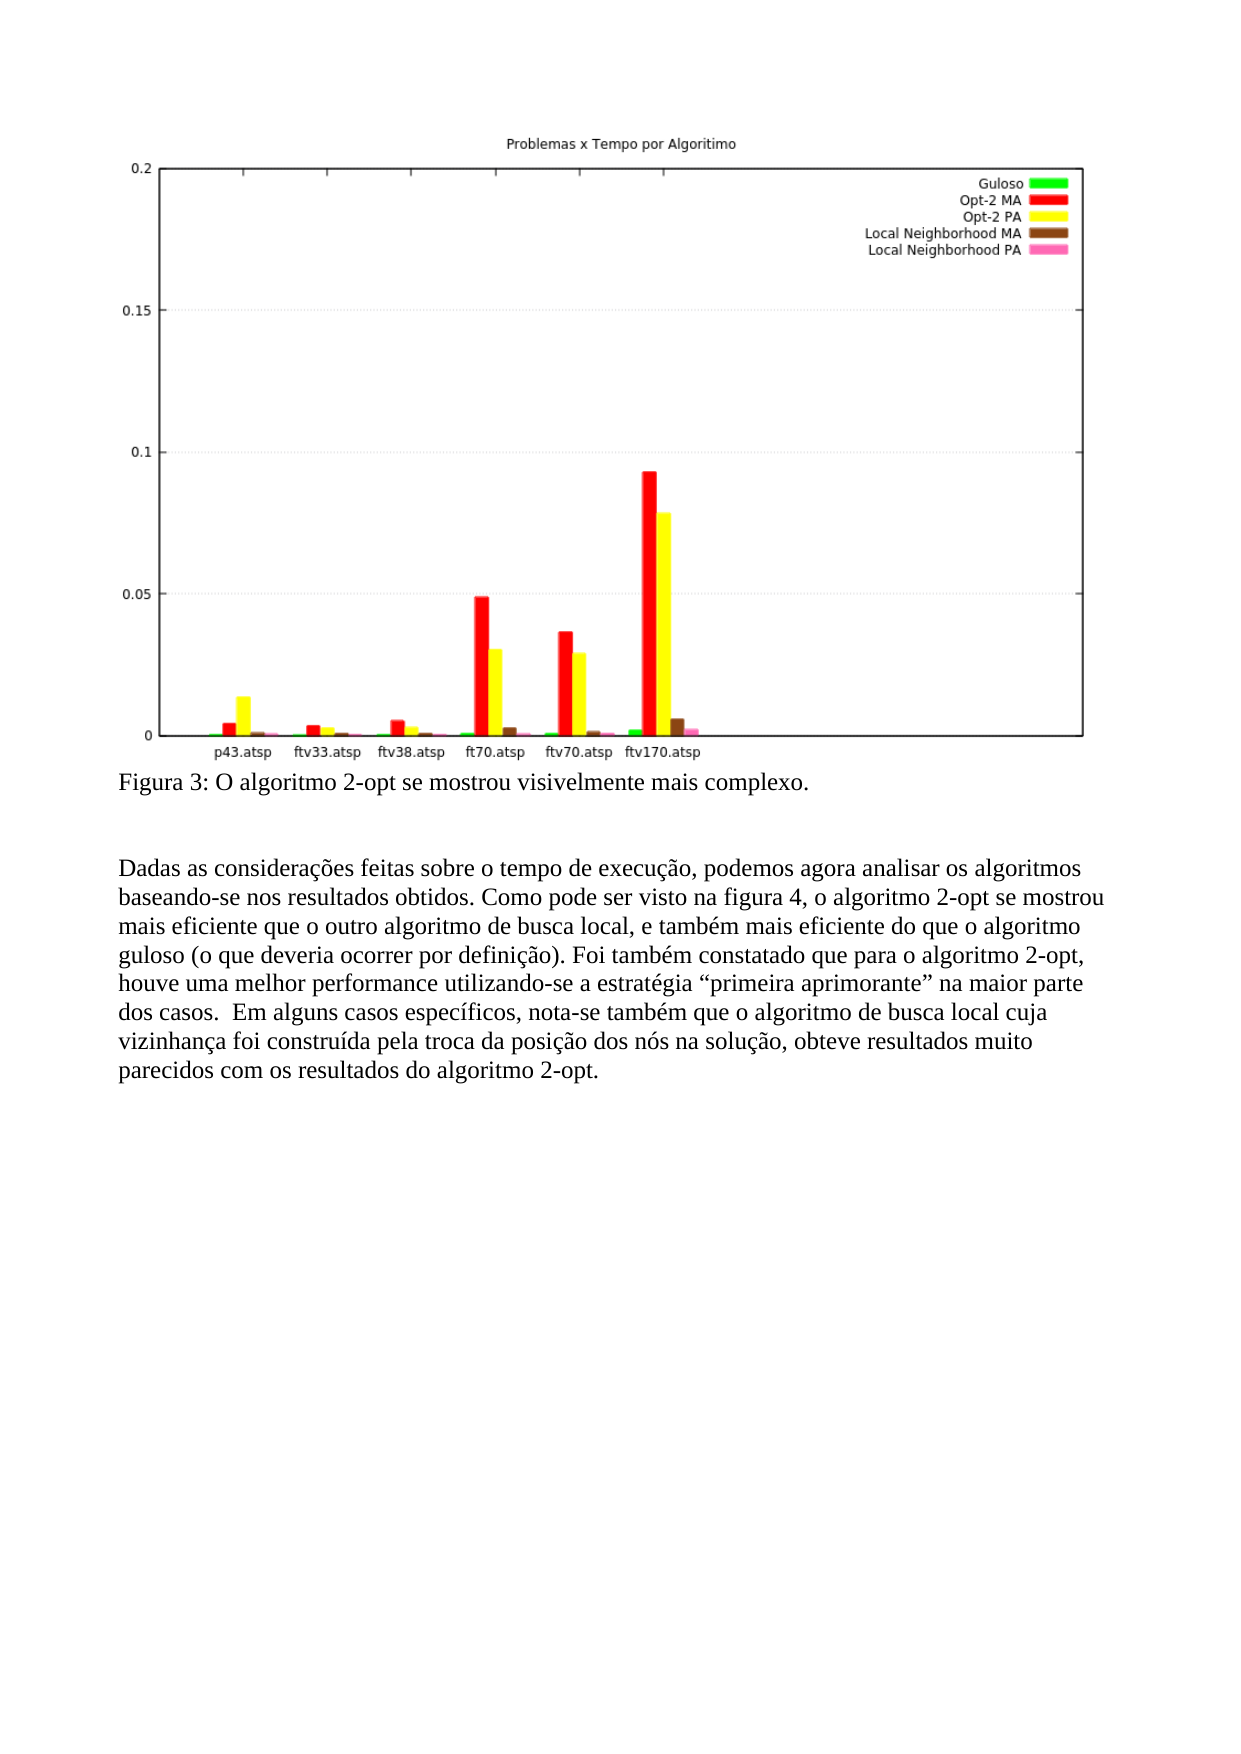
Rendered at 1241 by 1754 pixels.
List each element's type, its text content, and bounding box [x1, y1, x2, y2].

text Figura 3: O algoritmo 2-opt se mostrou visivelmente mais complexo. [118, 118, 1122, 796]
text Dadas as considerações feitas sobre o tempo de execução, podemos agora analisar os algoritmos baseando-se nos resultados obtidos. Como pode ser visto na figura 4, o algoritmo 2-opt se mostrou mais eficiente que o outro algoritmo de busca local, e também mais eficiente do que o algoritmo guloso (o que deveria ocorrer por definição). Foi também constatado que para o algoritmo 2-opt, houve uma melhor performance utilizando-se a estratégia “primeira aprimorante” na maior parte dos casos. Em alguns casos específicos, nota-se também que o algoritmo de busca local cuja vizinhança foi construída pela troca da posição dos nós na solução, obteve resultados muito parecidos com os resultados do algoritmo 2-opt. [118, 853, 1122, 1083]
picture [101, 118, 1105, 768]
